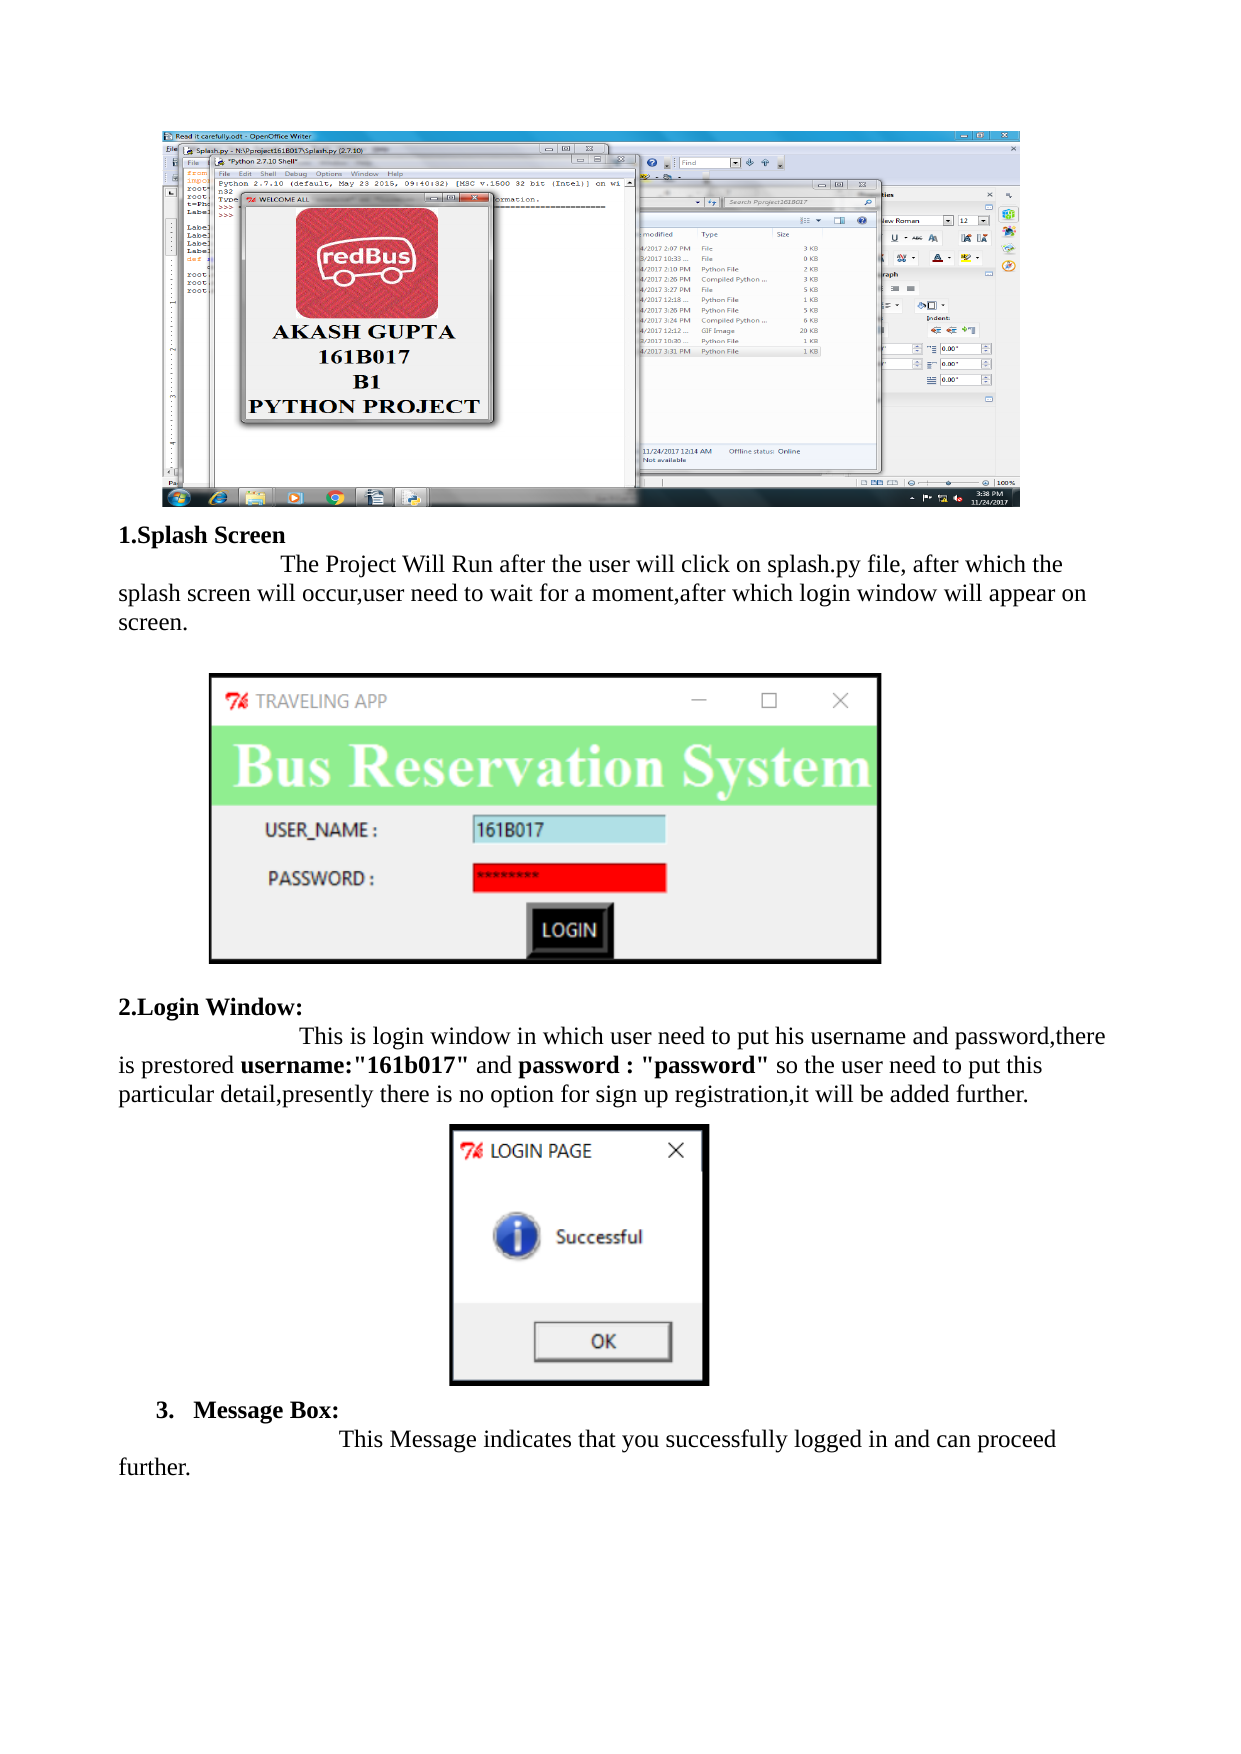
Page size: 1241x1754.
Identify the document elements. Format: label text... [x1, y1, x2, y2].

text This is login window in which user need to put his username and password,there is prestored username:"161b017" and password : "password" so the user need to put this particular detail,presently there is no option for sign up registration,it will be added further. [118, 1021, 1122, 1107]
list Message Box: [156, 1395, 1122, 1424]
text 1.Splash Screen [118, 521, 1122, 549]
text This Message indicates that you successfully logged in and can proceed further. [118, 1424, 1122, 1481]
picture [162, 131, 1020, 507]
text 2.Login Window: [118, 992, 1122, 1021]
picture [208, 673, 882, 964]
text The Project Will Run after the user will click on splash.py file, after which the splash screen will occur,user need to wait for a moment,after which login window will appear on screen. [118, 549, 1122, 636]
picture [449, 1124, 710, 1386]
